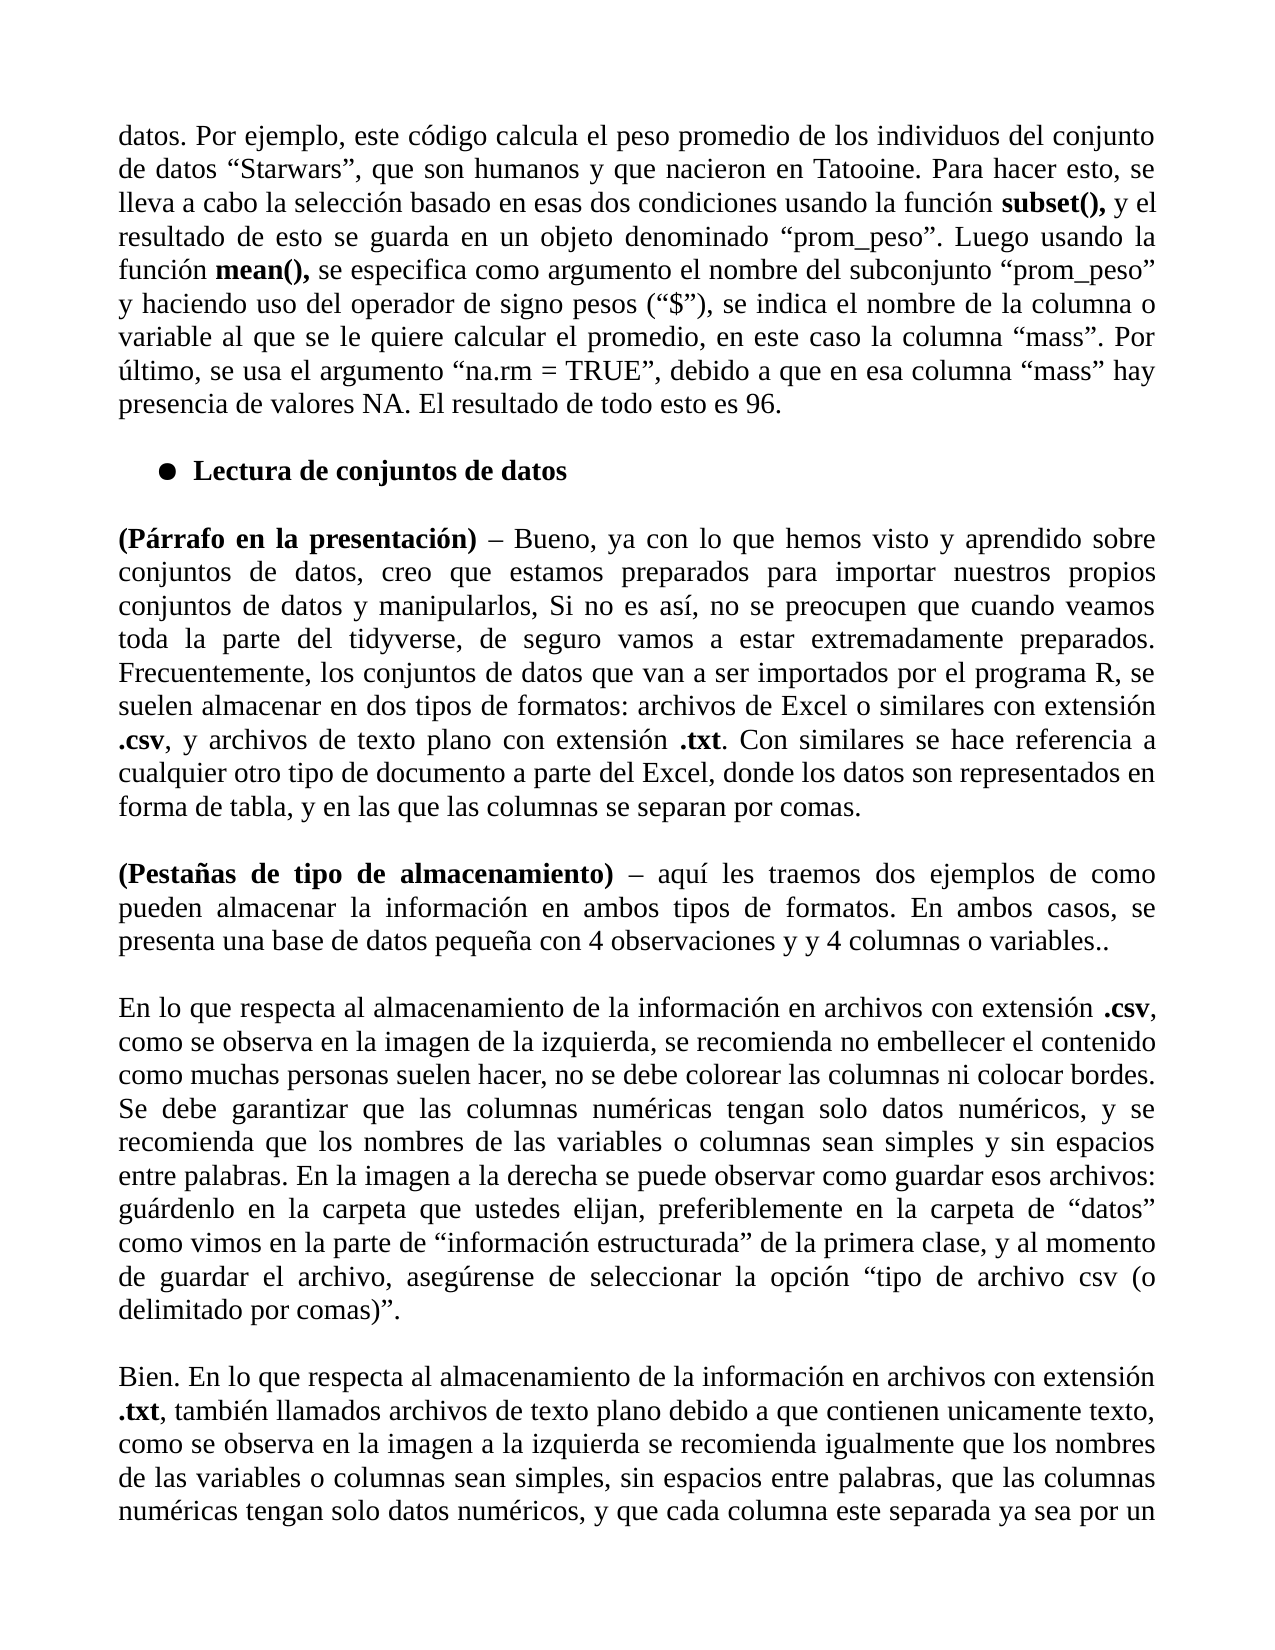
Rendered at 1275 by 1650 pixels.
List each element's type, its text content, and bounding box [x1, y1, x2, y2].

text (Pestañas de tipo de almacenamiento) – aquí les traemos dos ejemplos de como pueden almacenar la información en ambos tipos de formatos. En ambos casos, se presenta una base de datos pequeña con 4 observaciones y y 4 columnas o variables.. [118, 856, 1157, 957]
text Bien. En lo que respecta al almacenamiento de la información en archivos con extensión .txt, también llamados archivos de texto plano debido a que contienen unicamente texto, como se observa en la imagen a la izquierda se recomienda igualmente que los nombres de las variables o columnas sean simples, sin espacios entre palabras, que las columnas numéricas tengan solo datos numéricos, y que cada columna este separada ya sea por un [118, 1359, 1157, 1527]
text datos. Por ejemplo, este código calcula el peso promedio de los individuos del conjunto de datos “Starwars”, que son humanos y que nacieron en Tatooine. Para hacer esto, se lleva a cabo la selección basado en esas dos condiciones usando la función subset(), y el resultado de esto se guarda en un objeto denominado “prom_peso”. Luego usando la función mean(), se especifica como argumento el nombre del subconjunto “prom_peso” y haciendo uso del operador de signo pesos (“$”), se indica el nombre de la columna o variable al que se le quiere calcular el promedio, en este caso la columna “mass”. Por último, se usa el argumento “na.rm = TRUE”, debido a que en esa columna “mass” hay presencia de valores NA. El resultado de todo esto es 96. [118, 118, 1157, 420]
text En lo que respecta al almacenamiento de la información en archivos con extensión .csv, como se observa en la imagen de la izquierda, se recomienda no embellecer el contenido como muchas personas suelen hacer, no se debe colorear las columnas ni colocar bordes. Se debe garantizar que las columnas numéricas tengan solo datos numéricos, y se recomienda que los nombres de las variables o columnas sean simples y sin espacios entre palabras. En la imagen a la derecha se puede observar como guardar esos archivos: guárdenlo en la carpeta que ustedes elijan, preferiblemente en la carpeta de “datos” como vimos en la parte de “información estructurada” de la primera clase, y al momento de guardar el archivo, asegúrense de seleccionar la opción “tipo de archivo csv (o delimitado por comas)”. [118, 990, 1157, 1326]
list Lectura de conjuntos de datos [156, 453, 1157, 487]
text (Párrafo en la presentación) – Bueno, ya con lo que hemos visto y aprendido sobre conjuntos de datos, creo que estamos preparados para importar nuestros propios conjuntos de datos y manipularlos, Si no es así, no se preocupen que cuando veamos toda la parte del tidyverse, de seguro vamos a estar extremadamente preparados. Frecuentemente, los conjuntos de datos que van a ser importados por el programa R, se suelen almacenar en dos tipos de formatos: archivos de Excel o similares con extensión .csv, y archivos de texto plano con extensión .txt. Con similares se hace referencia a cualquier otro tipo de documento a parte del Excel, donde los datos son representados en forma de tabla, y en las que las columnas se separan por comas. [118, 521, 1157, 823]
